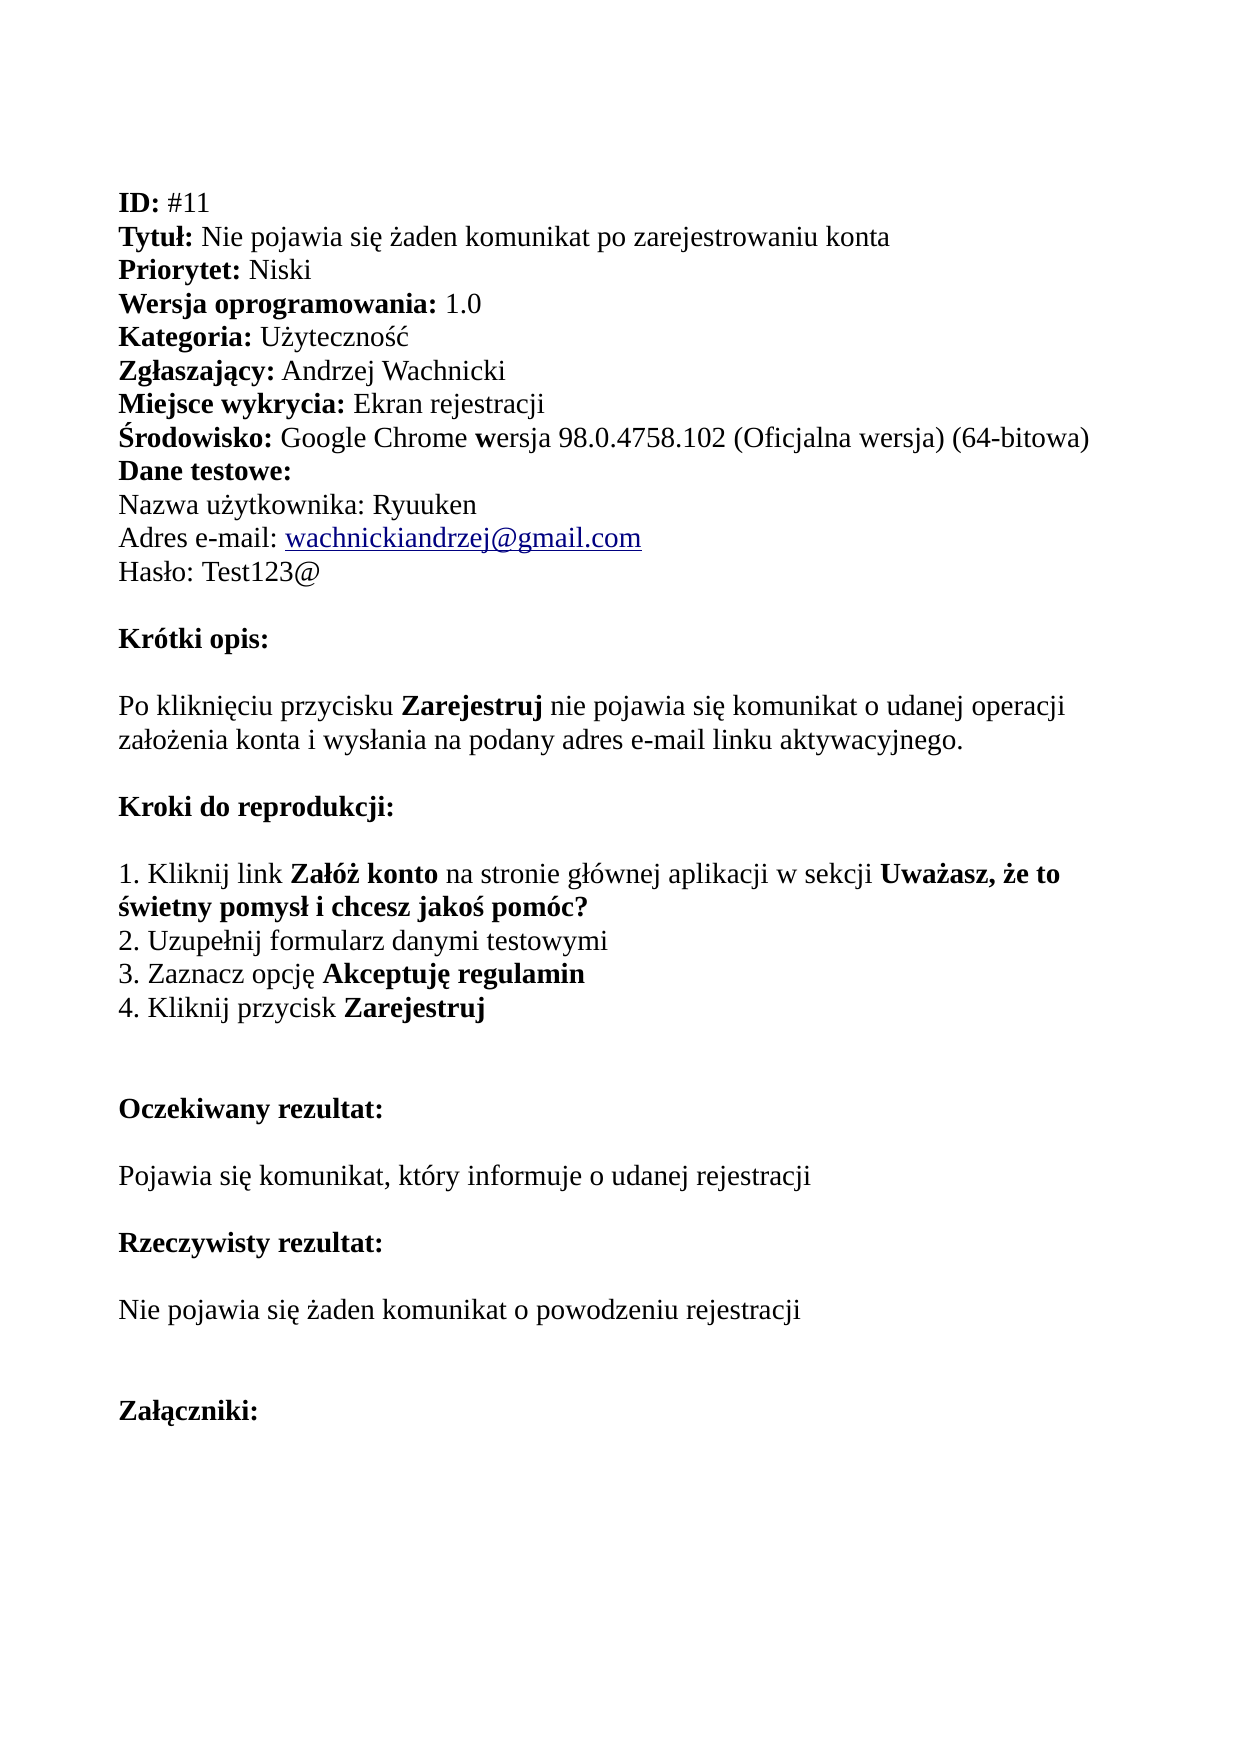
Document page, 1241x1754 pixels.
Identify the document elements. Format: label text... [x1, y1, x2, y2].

text Kroki do reprodukcji: [118, 789, 1122, 822]
text Po kliknięciu przycisku Zarejestruj nie pojawia się komunikat o udanej operacji [118, 688, 1122, 722]
text Dane testowe: [118, 453, 1122, 487]
text Wersja oprogramowania: 1.0 [118, 286, 1122, 319]
text Oczekiwany rezultat: [118, 1091, 1122, 1124]
text Tytuł: Nie pojawia się żaden komunikat po zarejestrowaniu konta [118, 219, 1122, 252]
text 4. Kliknij przycisk Zarejestruj [118, 990, 1122, 1024]
text Miejsce wykrycia: Ekran rejestracji [118, 386, 1122, 420]
text Pojawia się komunikat, który informuje o udanej rejestracji [118, 1158, 1122, 1191]
text Priorytet: Niski [118, 252, 1122, 286]
text założenia konta i wysłania na podany adres e-mail linku aktywacyjnego. [118, 722, 1122, 755]
text Nazwa użytkownika: Ryuuken [118, 487, 1122, 521]
text Kategoria: Użyteczność [118, 319, 1122, 353]
text Środowisko: Google Chrome wersja 98.0.4758.102 (Oficjalna wersja) (64-bitowa) [118, 420, 1122, 453]
text 3. Zaznacz opcję Akceptuję regulamin [118, 957, 1122, 990]
text Załączniki: [118, 1393, 1122, 1426]
text Zgłaszający: Andrzej Wachnicki [118, 353, 1122, 386]
text Hasło: Test123@ [118, 554, 1122, 588]
text ID: #11 [118, 185, 1122, 219]
text Adres e-mail: wachnickiandrzej@gmail.com [118, 521, 1122, 554]
text 1. Kliknij link Załóż konto na stronie głównej aplikacji w sekcji Uważasz, że to świetny pomysł i chcesz jakoś pomóc? [118, 856, 1122, 923]
text Rzeczywisty rezultat: [118, 1225, 1122, 1258]
text Krótki opis: [118, 621, 1122, 655]
text Nie pojawia się żaden komunikat o powodzeniu rejestracji [118, 1292, 1122, 1326]
text 2. Uzupełnij formularz danymi testowymi [118, 923, 1122, 957]
